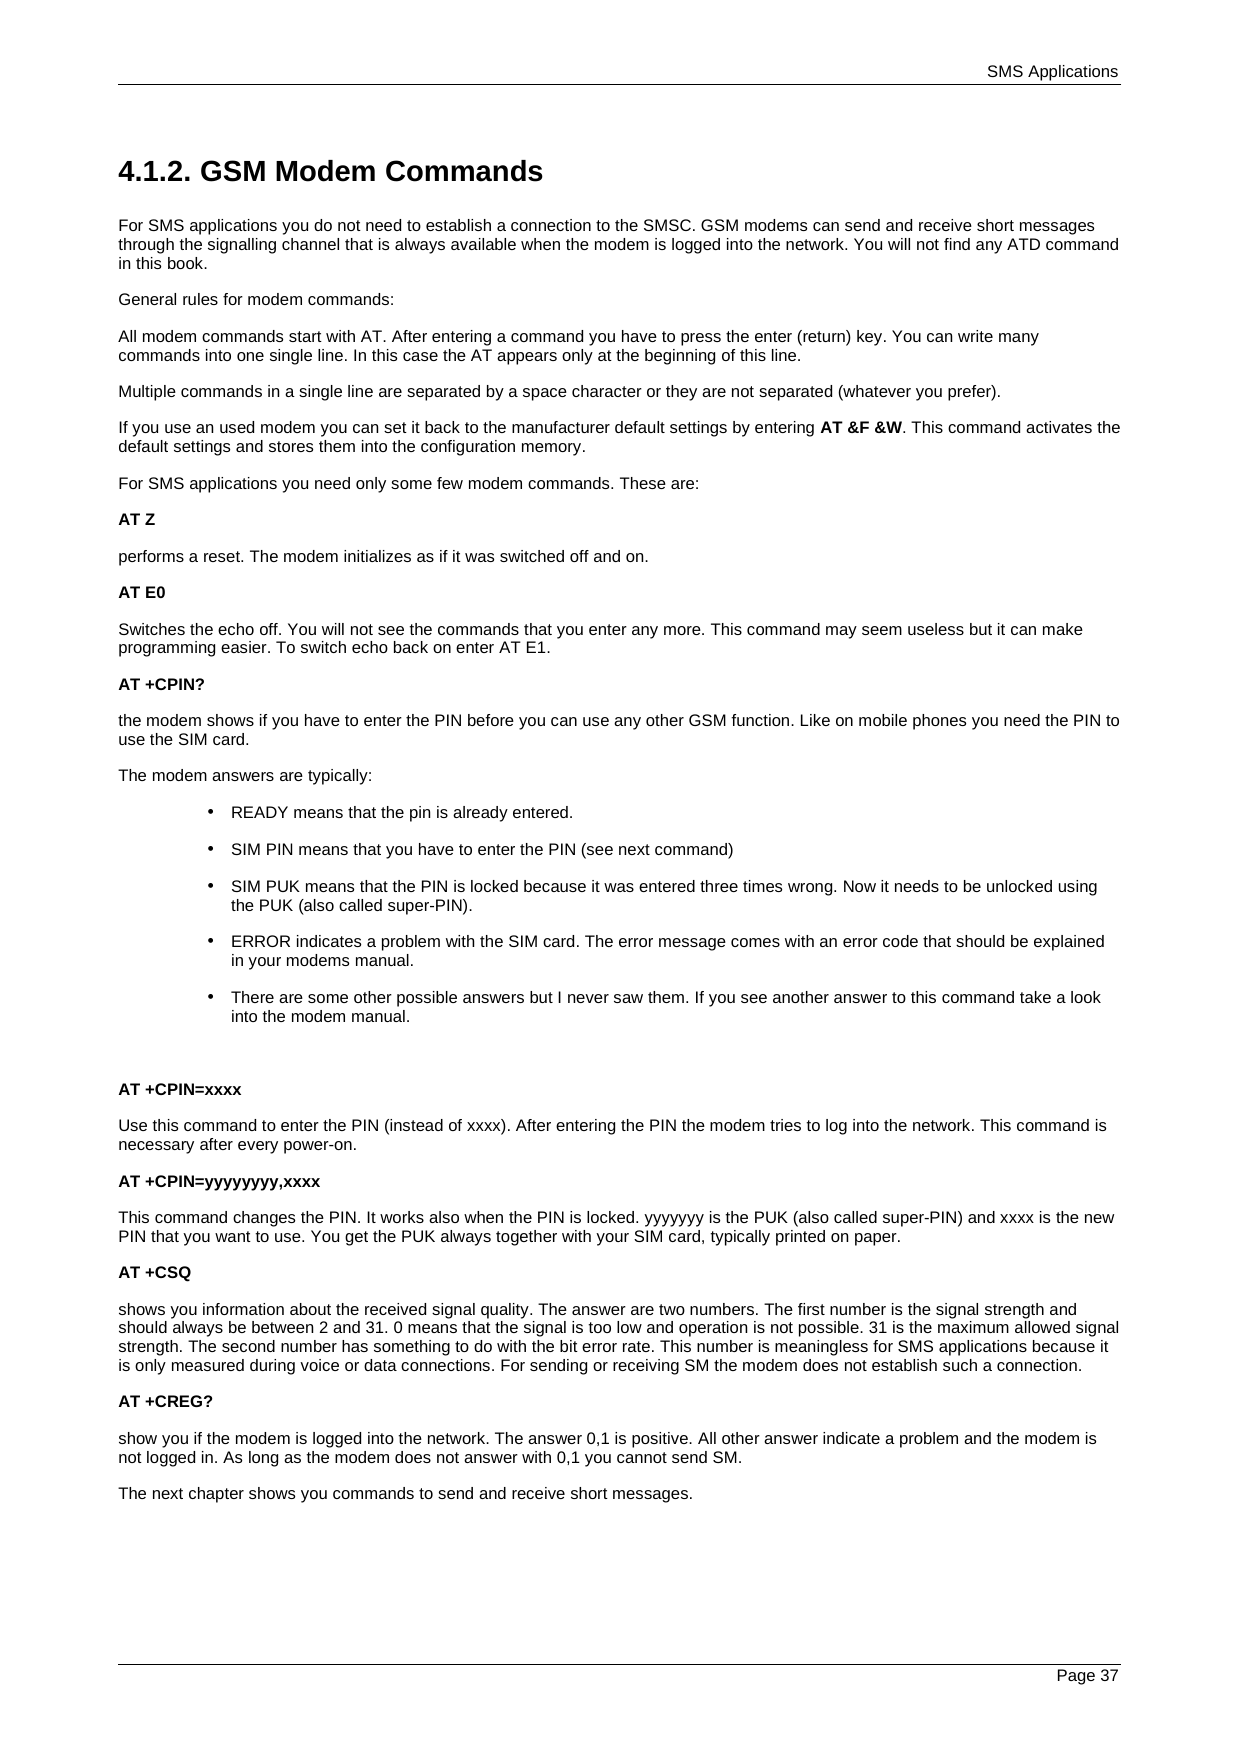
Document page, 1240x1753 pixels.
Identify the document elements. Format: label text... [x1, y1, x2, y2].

text AT +CPIN=xxxx [118, 1080, 1121, 1099]
text shows you information about the received signal quality. The answer are two numbers. The first number is the signal strength and should always be between 2 and 31. 0 means that the signal is too low and operation is not possible. 31 is the maximum allowed signal strength. The second number has something to do with the bit error rate. This number is meaningless for SMS applications because it is only measured during voice or data connections. For sending or receiving SM the modem does not establish such a connection. [118, 1300, 1121, 1375]
text AT E0 [118, 583, 1121, 602]
list There are some other possible answers but I never saw them. If you see another answer to this command take a look into the modem manual. [207, 988, 1121, 1026]
text Multiple commands in a single line are separated by a space character or they are not separated (whatever you prefer). [118, 382, 1121, 401]
list ERROR indicates a problem with the SIM card. The error message comes with an error code that should be explained in your modems manual. [207, 932, 1121, 970]
text Use this command to enter the PIN (instead of xxxx). After entering the PIN the modem tries to log into the network. This command is necessary after every power-on. [118, 1117, 1121, 1154]
text AT +CPIN=yyyyyyyy,xxxx [118, 1172, 1121, 1191]
text All modem commands start with AT. After entering a command you have to press the enter (return) key. You can write many commands into one single line. In this case the AT appears only at the beginning of this line. [118, 327, 1121, 364]
text If you use an used modem you can set it back to the manufacturer default settings by entering AT &F &W. This command activates the default settings and stores them into the configuration memory. [118, 419, 1121, 456]
text show you if the modem is logged into the network. The answer 0,1 is positive. All other answer indicate a problem and the modem is not logged in. As long as the modem does not answer with 0,1 you cannot send SM. [118, 1429, 1121, 1467]
text AT Z [118, 510, 1121, 529]
list READY means that the pin is already entered. [207, 803, 1121, 822]
text This command changes the PIN. It works also when the PIN is locked. yyyyyyy is the PUK (also called super-PIN) and xxxx is the new PIN that you want to use. You get the PUK always together with your SIM card, typically printed on paper. [118, 1208, 1121, 1246]
text Switches the echo off. You will not see the commands that you enter any more. This command may seem useless but it can make programming easier. To switch echo back on enter AT E1. [118, 620, 1121, 657]
list SIM PUK means that the PIN is locked because it was entered three times wrong. Now it needs to be unlocked using the PUK (also called super-PIN). [207, 877, 1121, 915]
text The next chapter shows you commands to send and receive short messages. [118, 1484, 1121, 1503]
subtitle GSM Modem Commands [118, 154, 1121, 187]
text AT +CSQ [118, 1263, 1121, 1282]
text The modem answers are typically: [118, 767, 1121, 785]
text AT +CPIN? [118, 675, 1121, 694]
text performs a reset. The modem initializes as if it was switched off and on. [118, 547, 1121, 566]
text the modem shows if you have to enter the PIN before you can use any other GSM function. Like on mobile phones you need the PIN to use the SIM card. [118, 711, 1121, 749]
text AT +CREG? [118, 1393, 1121, 1411]
list SIM PIN means that you have to enter the PIN (see next command) [207, 840, 1121, 859]
text For SMS applications you do not need to establish a connection to the SMSC. GSM modems can send and receive short messages through the signalling channel that is always available when the modem is logged into the network. You will not find any ATD command in this book. [118, 217, 1121, 273]
text General rules for modem commands: [118, 291, 1121, 309]
text For SMS applications you need only some few modem commands. These are: [118, 474, 1121, 493]
